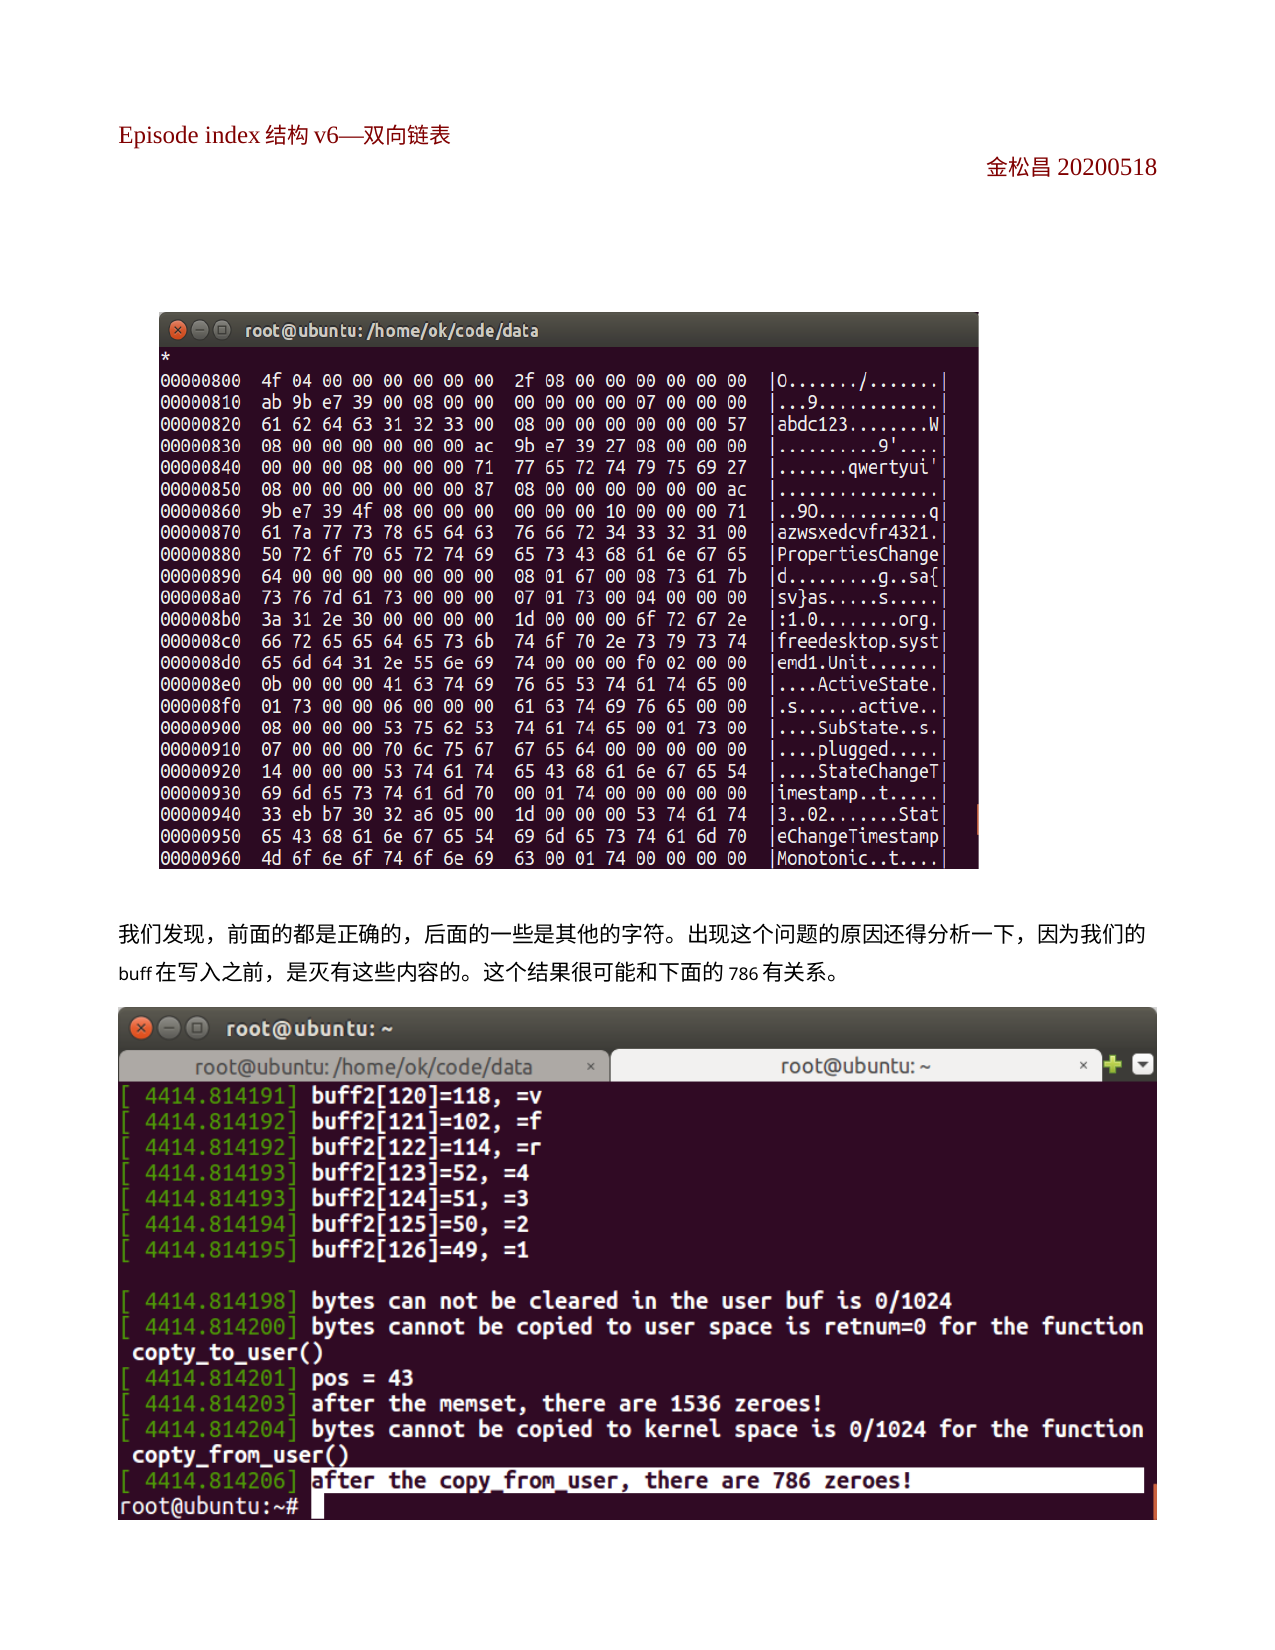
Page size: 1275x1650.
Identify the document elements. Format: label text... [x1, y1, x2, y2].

text 我们发现，前面的都是正确的，后面的一些是其他的字符。出现这个问题的原因还得分析一下，因为我们的buff在写入之前，是灭有这些内容的。这个结果很可能和下面的786有关系。 [118, 917, 1157, 986]
picture [159, 312, 979, 869]
picture [118, 1007, 1157, 1520]
